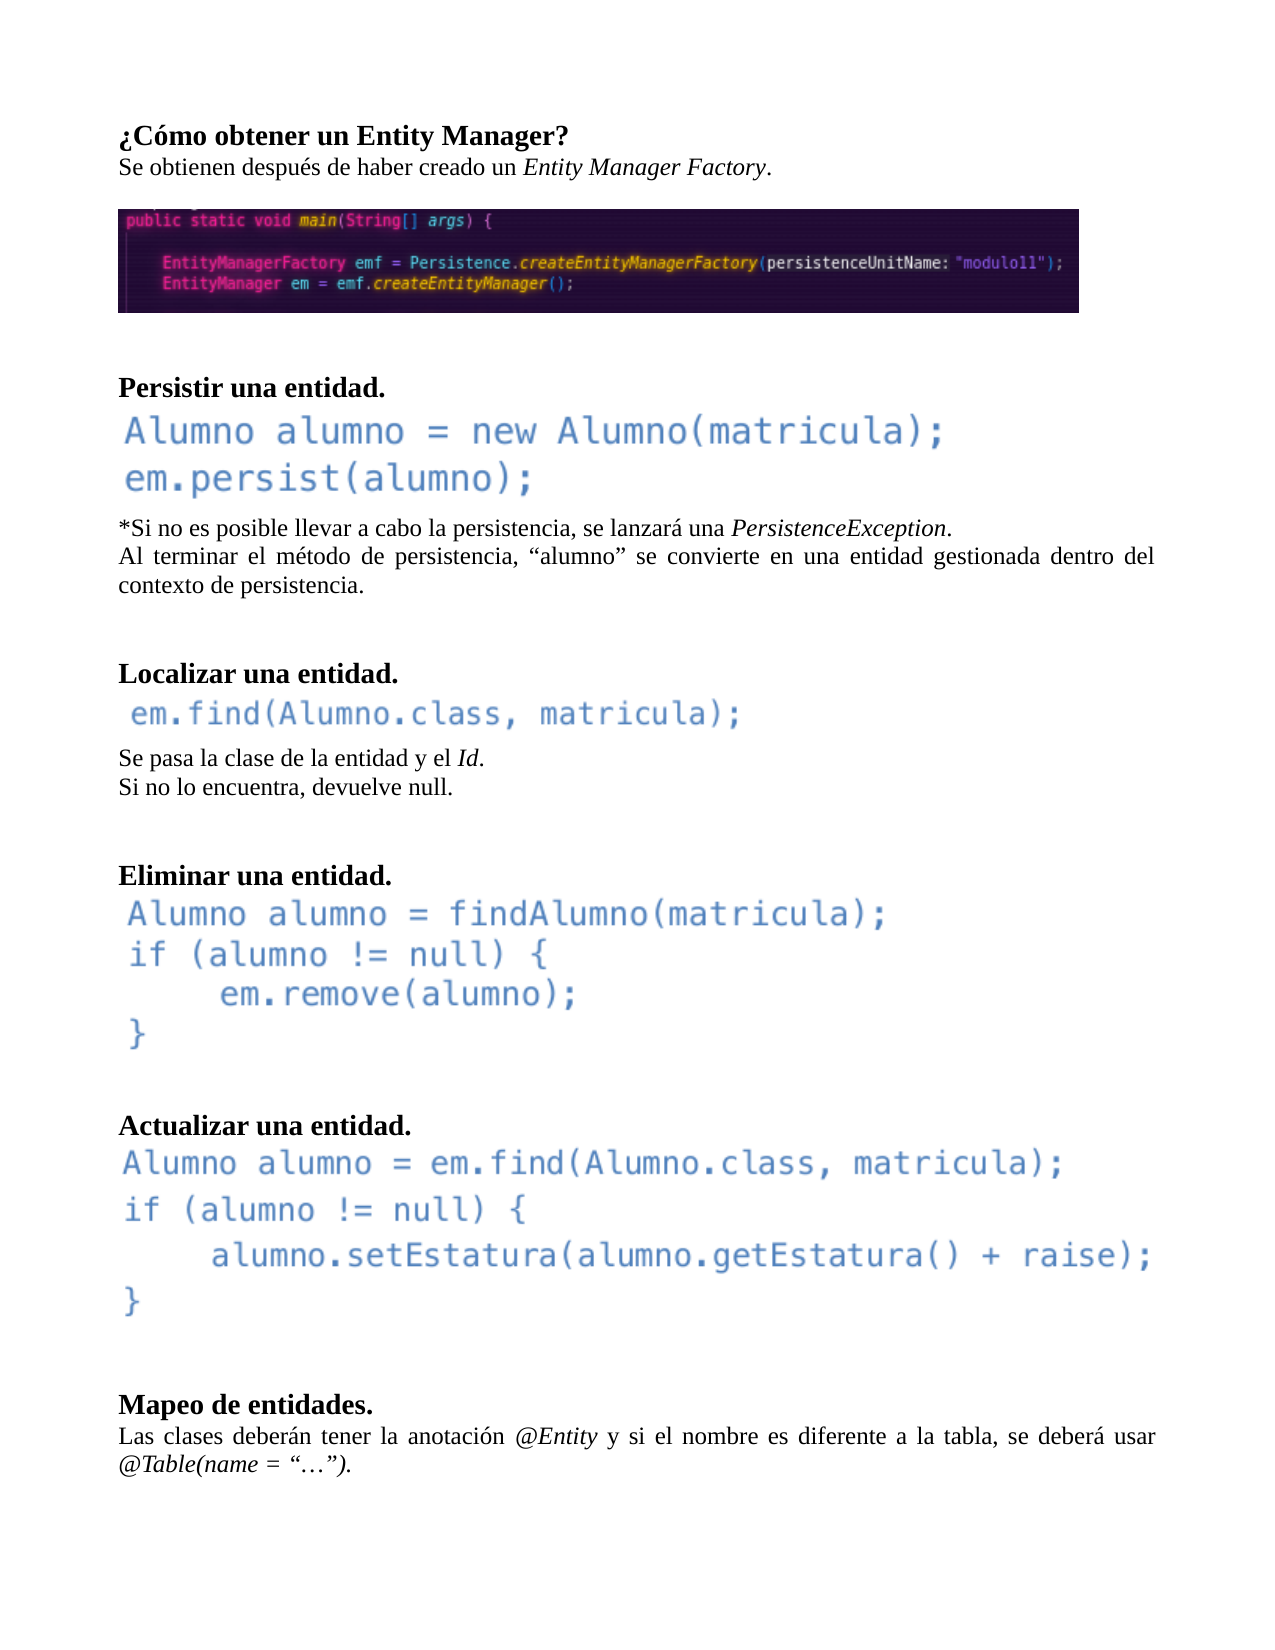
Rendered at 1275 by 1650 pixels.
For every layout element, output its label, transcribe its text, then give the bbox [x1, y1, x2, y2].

text Persistir una entidad. [118, 370, 1157, 403]
picture [118, 209, 1079, 313]
text Las clases deberán tener la anotación @Entity y si el nombre es diferente a la tabla, se deberá usar @Table(name = “…”). [118, 1421, 1157, 1478]
text Actualizar una entidad. [118, 1108, 1157, 1142]
text Si no lo encuentra, devuelve null. [118, 772, 1157, 801]
text Localizar una entidad. [118, 656, 1157, 690]
text Se obtienen después de haber creado un Entity Manager Factory. [118, 152, 1157, 180]
text *Si no es posible llevar a cabo la persistencia, se lanzará una PersistenceException. [118, 513, 1157, 541]
picture [118, 403, 959, 513]
text ¿Cómo obtener un Entity Manager? [118, 118, 1157, 152]
text Mapeo de entidades. [118, 1387, 1157, 1421]
picture [118, 891, 895, 1051]
picture [118, 1142, 1157, 1330]
text Eliminar una entidad. [118, 858, 1157, 892]
text Se pasa la clase de la entidad y el Id. [118, 743, 1157, 772]
text Al terminar el método de persistencia, “alumno” se convierte en una entidad gestionada dentro del contexto de persistencia. [118, 541, 1157, 599]
picture [118, 690, 751, 744]
